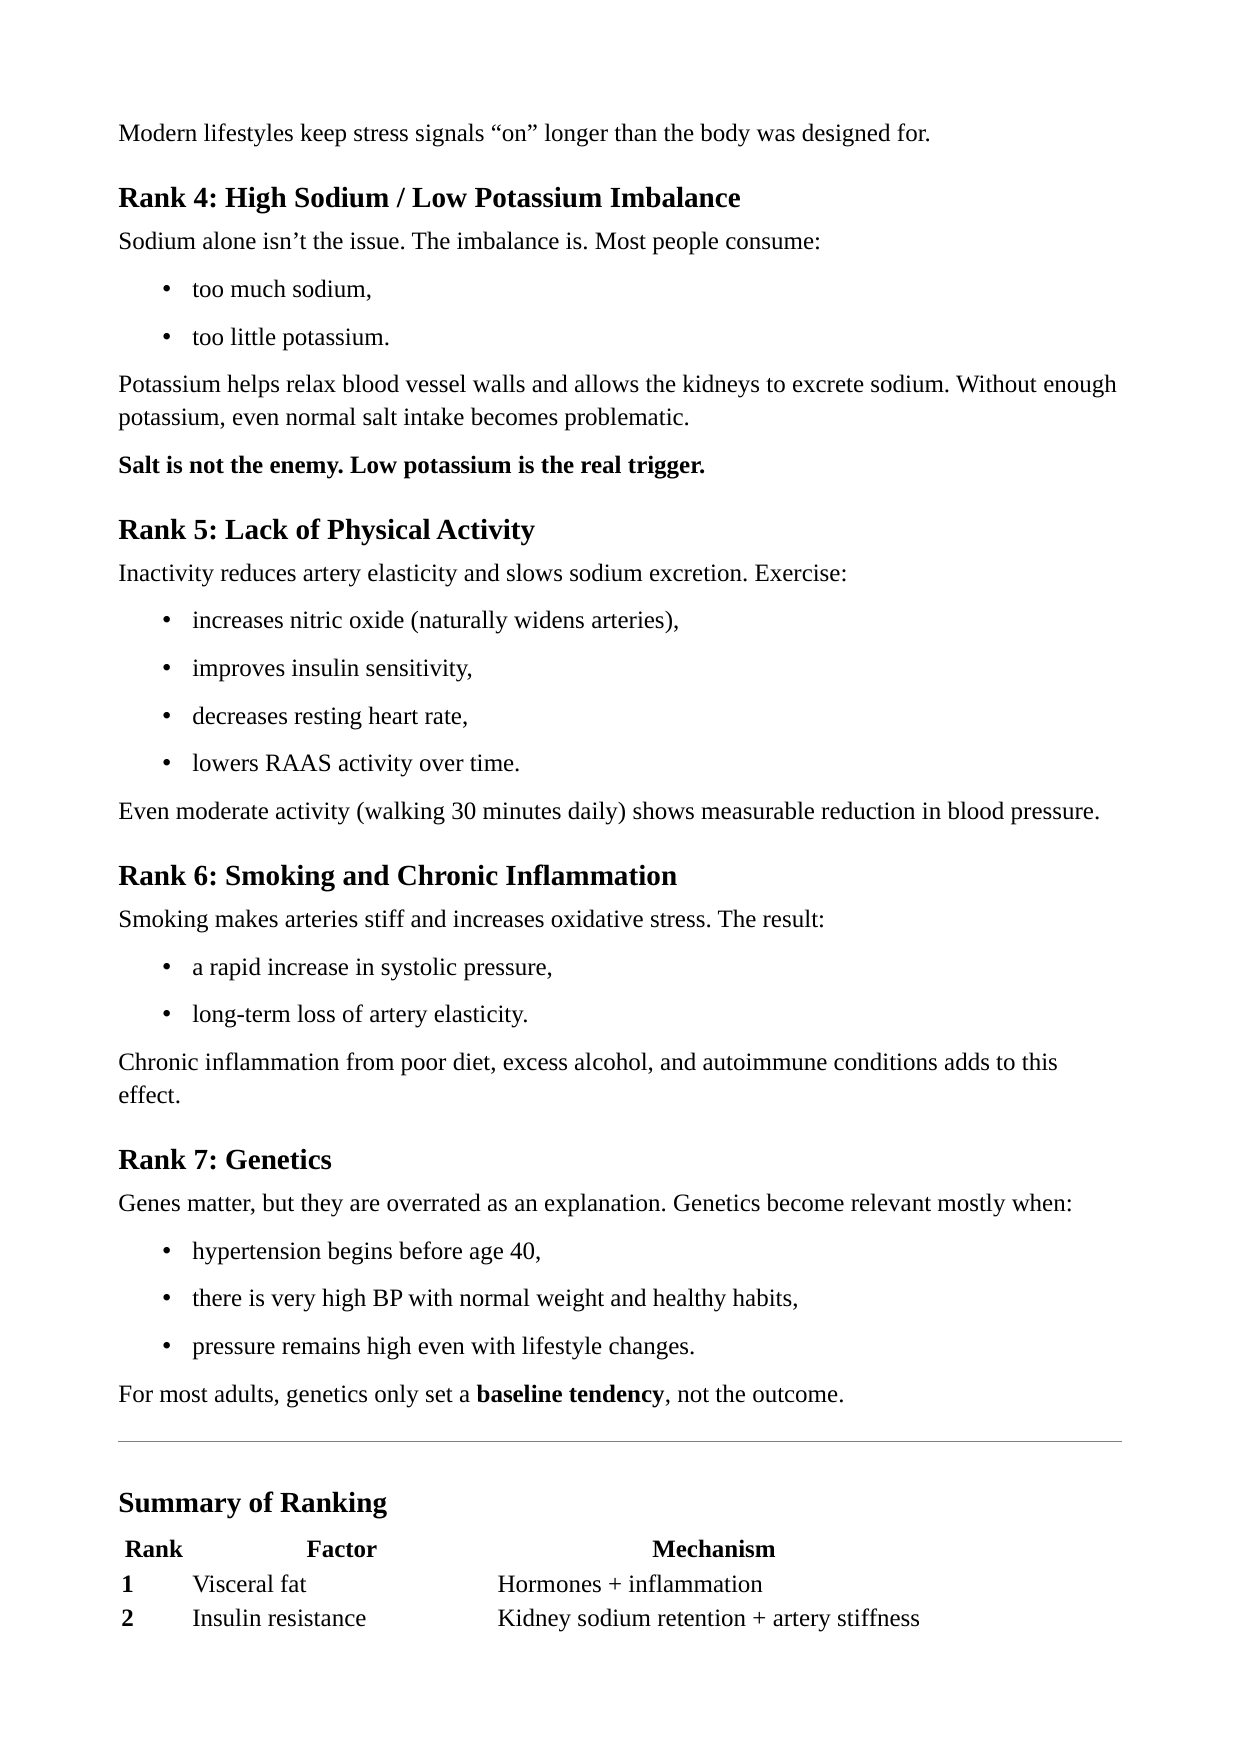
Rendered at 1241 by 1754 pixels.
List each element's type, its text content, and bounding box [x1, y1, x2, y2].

table_cell 2 [118, 1600, 189, 1635]
list pressure remains high even with lifestyle changes. [162, 1331, 1122, 1360]
list there is very high BP with normal weight and healthy habits, [162, 1283, 1122, 1312]
text Modern lifestyles keep stress signals “on” longer than the body was designed for. [118, 118, 1122, 147]
list increases nitric oxide (naturally widens arteries), [162, 606, 1122, 634]
text Inactivity reduces artery elasticity and slows sodium excretion. Exercise: [118, 558, 1122, 587]
table_cell Kidney sodium retention + artery stiffness [495, 1600, 933, 1635]
list hypertension begins before age 40, [162, 1236, 1122, 1265]
text Sodium alone isn’t the issue. The imbalance is. Most people consume: [118, 226, 1122, 255]
table_header Mechanism [495, 1531, 933, 1566]
text Even moderate activity (walking 30 minutes daily) shows measurable reduction in blood pressure. [118, 796, 1122, 825]
subtitle Rank 4: High Sodium / Low Potassium Imbalance [118, 180, 1122, 214]
text Potassium helps relax blood vessel walls and allows the kidneys to excrete sodium. Without enough potassium, even normal salt intake becomes problematic. [118, 369, 1122, 431]
list lowers RAAS activity over time. [162, 748, 1122, 777]
text For most adults, genetics only set a baseline tendency, not the outcome. [118, 1379, 1122, 1407]
text Genes matter, but they are overrated as an explanation. Genetics become relevant mostly when: [118, 1188, 1122, 1217]
table_header Factor [189, 1531, 494, 1566]
table_cell Hormones + inflammation [495, 1566, 933, 1600]
list long-term loss of artery elasticity. [162, 999, 1122, 1028]
list too much sodium, [162, 274, 1122, 303]
table_cell Visceral fat [189, 1566, 494, 1600]
subtitle Summary of Ranking [118, 1485, 1122, 1519]
subtitle Rank 6: Smoking and Chronic Inflammation [118, 858, 1122, 892]
subtitle Rank 5: Lack of Physical Activity [118, 512, 1122, 546]
subtitle Rank 7: Genetics [118, 1142, 1122, 1176]
list a rapid increase in systolic pressure, [162, 952, 1122, 981]
table_cell 1 [118, 1566, 189, 1600]
table_cell Insulin resistance [189, 1600, 494, 1635]
text Chronic inflammation from poor diet, excess alcohol, and autoimmune conditions adds to this effect. [118, 1047, 1122, 1109]
table_header Rank [118, 1531, 189, 1566]
list improves insulin sensitivity, [162, 653, 1122, 682]
text Smoking makes arteries stiff and increases oxidative stress. The result: [118, 904, 1122, 933]
text Salt is not the enemy. Low potassium is the real trigger. [118, 450, 1122, 478]
list too little potassium. [162, 322, 1122, 350]
list decreases resting heart rate, [162, 701, 1122, 729]
